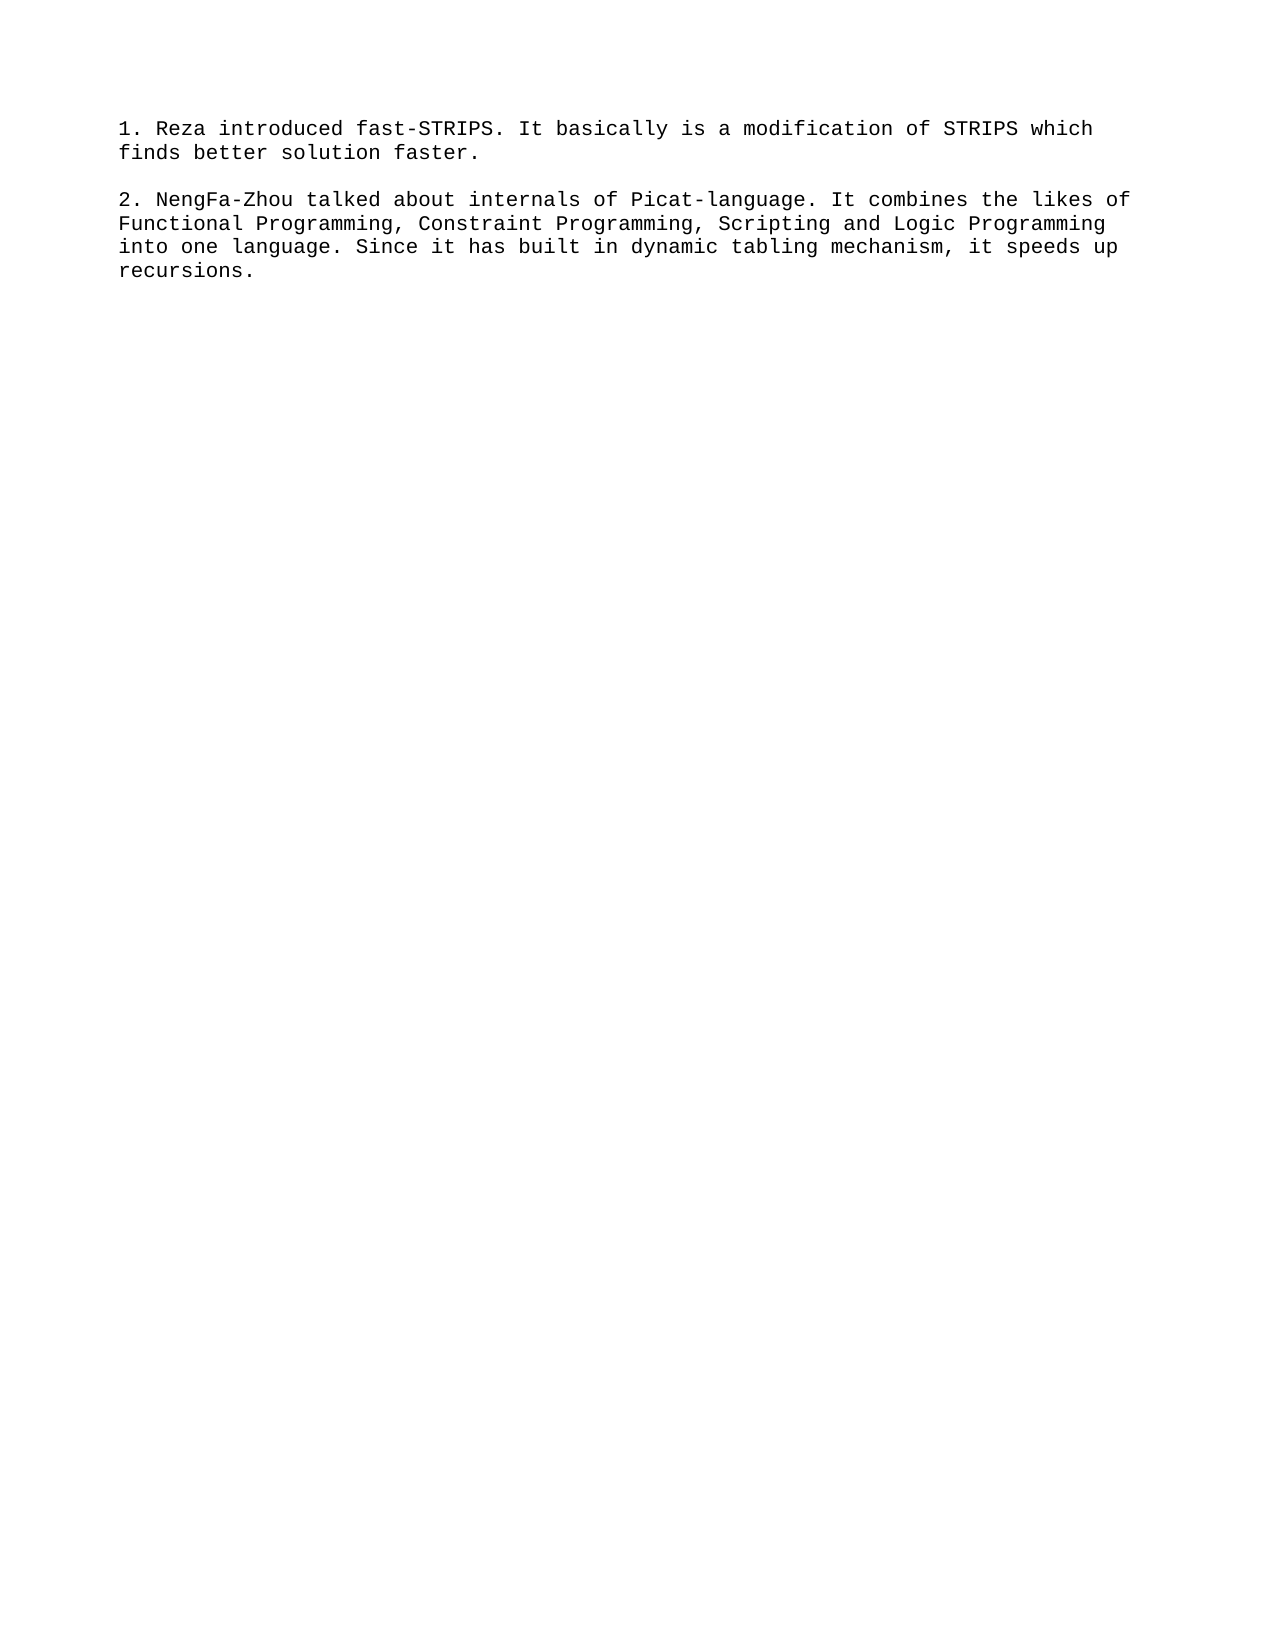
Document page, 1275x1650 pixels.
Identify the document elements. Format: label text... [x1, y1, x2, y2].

text 2. NengFa-Zhou talked about internals of Picat-language. It combines the likes of Functional Programming, Constraint Programming, Scripting and Logic Programming into one language. Since it has built in dynamic tabling mechanism, it speeds up recursions. [118, 189, 1157, 284]
text 1. Reza introduced fast-STRIPS. It basically is a modification of STRIPS which finds better solution faster. [118, 118, 1157, 165]
